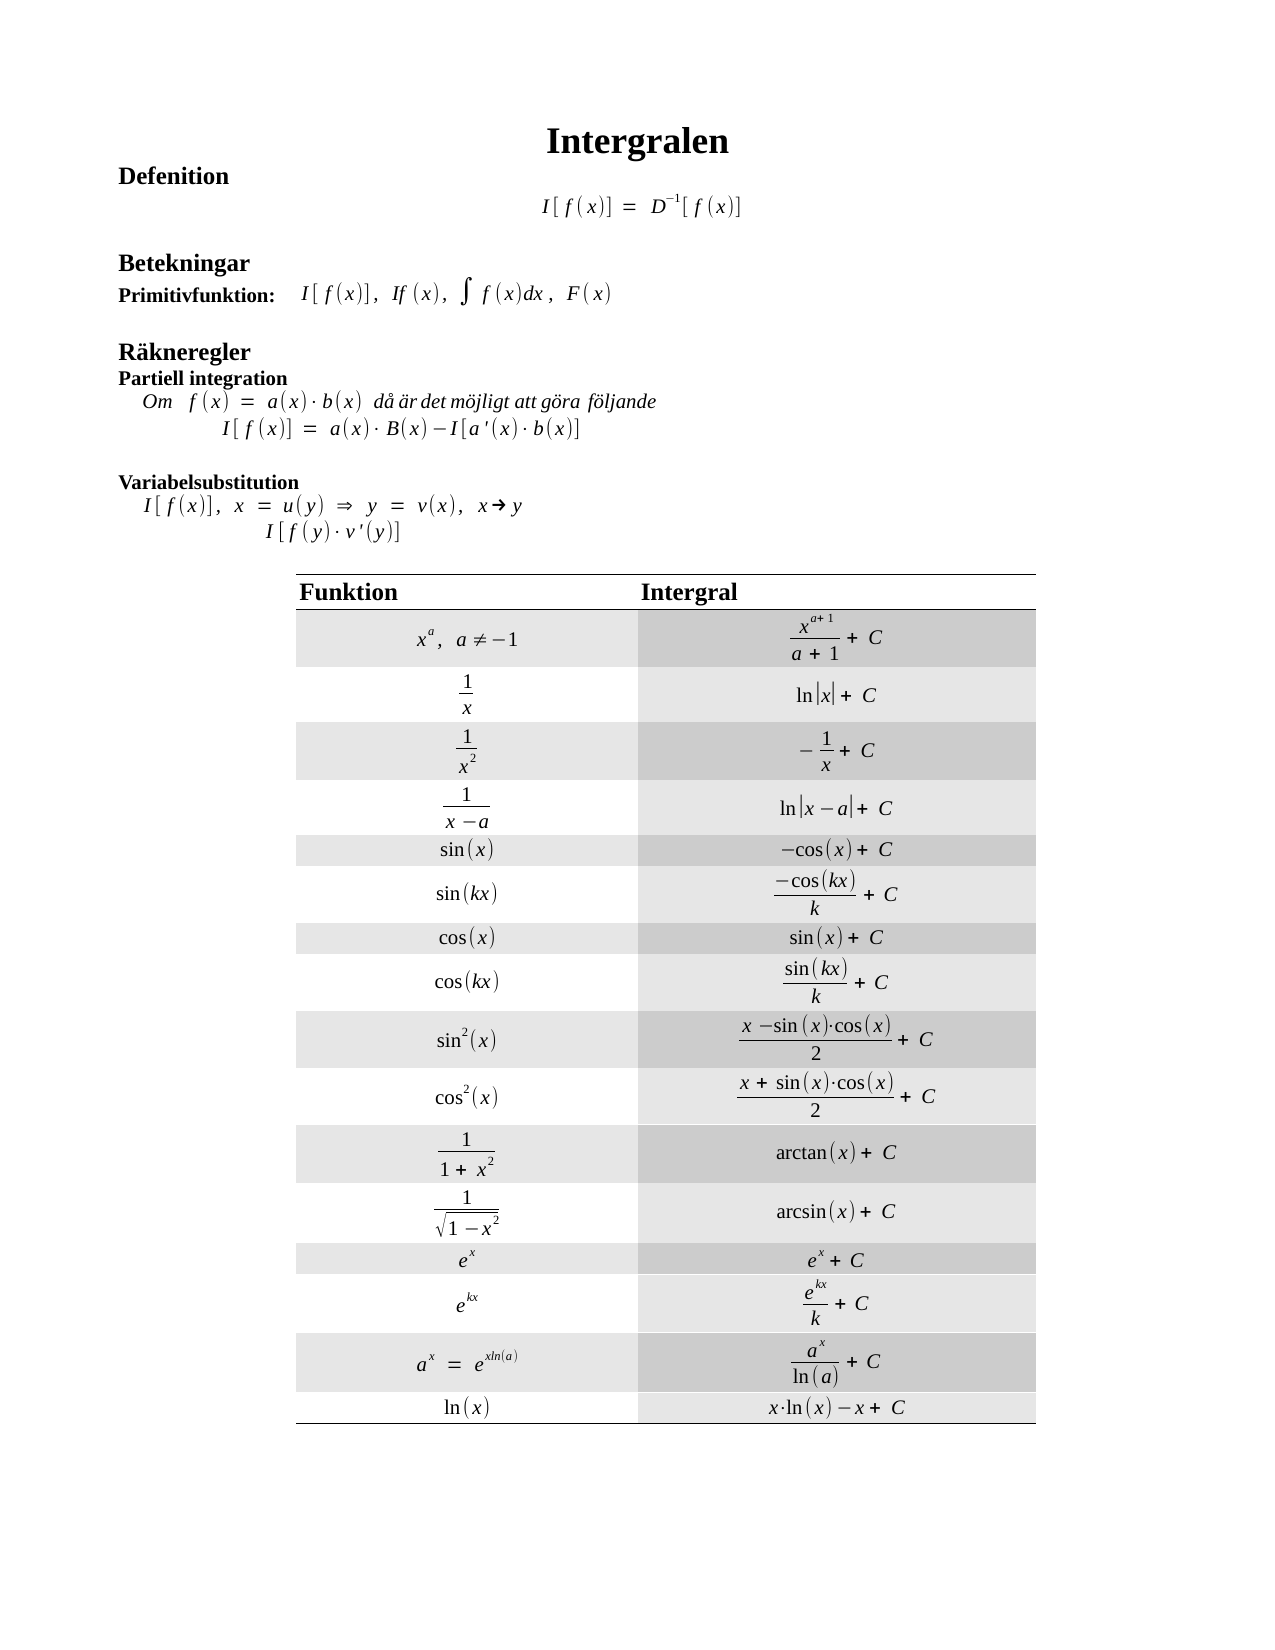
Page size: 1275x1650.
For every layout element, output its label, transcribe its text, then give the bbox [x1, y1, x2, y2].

table_cell [296, 866, 638, 923]
text Räkneregler [118, 337, 1157, 366]
table_cell [638, 667, 1036, 722]
table_cell [296, 1393, 638, 1423]
table_cell [296, 1333, 638, 1392]
table_cell [638, 835, 1036, 866]
text Partiell integration [118, 366, 1157, 390]
table_cell [296, 1243, 638, 1274]
text Variabelsubstitution [118, 470, 1157, 494]
text Primitivfunktion: [118, 277, 1157, 308]
table_cell [296, 1011, 638, 1068]
table_cell [638, 1333, 1036, 1392]
table_cell [296, 835, 638, 866]
table_cell [638, 1275, 1036, 1332]
table_cell [296, 1068, 638, 1124]
table_cell [638, 866, 1036, 923]
table_cell [638, 780, 1036, 835]
table_cell [638, 722, 1036, 780]
table_cell [638, 1183, 1036, 1243]
table_cell [296, 1275, 638, 1332]
table_cell [296, 923, 638, 954]
table_cell [296, 1125, 638, 1183]
table_cell [638, 1393, 1036, 1423]
table_cell [638, 1125, 1036, 1183]
table_cell [638, 1068, 1036, 1124]
table_cell [638, 923, 1036, 954]
table_header Funktion [296, 575, 638, 609]
text Intergralen [118, 118, 1157, 161]
table_cell [296, 667, 638, 722]
text Defenition [118, 161, 1157, 190]
table_cell [296, 954, 638, 1011]
table_cell [296, 1183, 638, 1243]
table_cell [638, 610, 1036, 667]
text Betekningar [118, 248, 1157, 277]
table_cell [638, 1011, 1036, 1068]
table_cell [296, 610, 638, 667]
table_cell [296, 722, 638, 780]
table_cell [638, 954, 1036, 1011]
table_cell [296, 780, 638, 835]
table_cell [638, 1243, 1036, 1274]
table_header Intergral [638, 575, 1036, 609]
